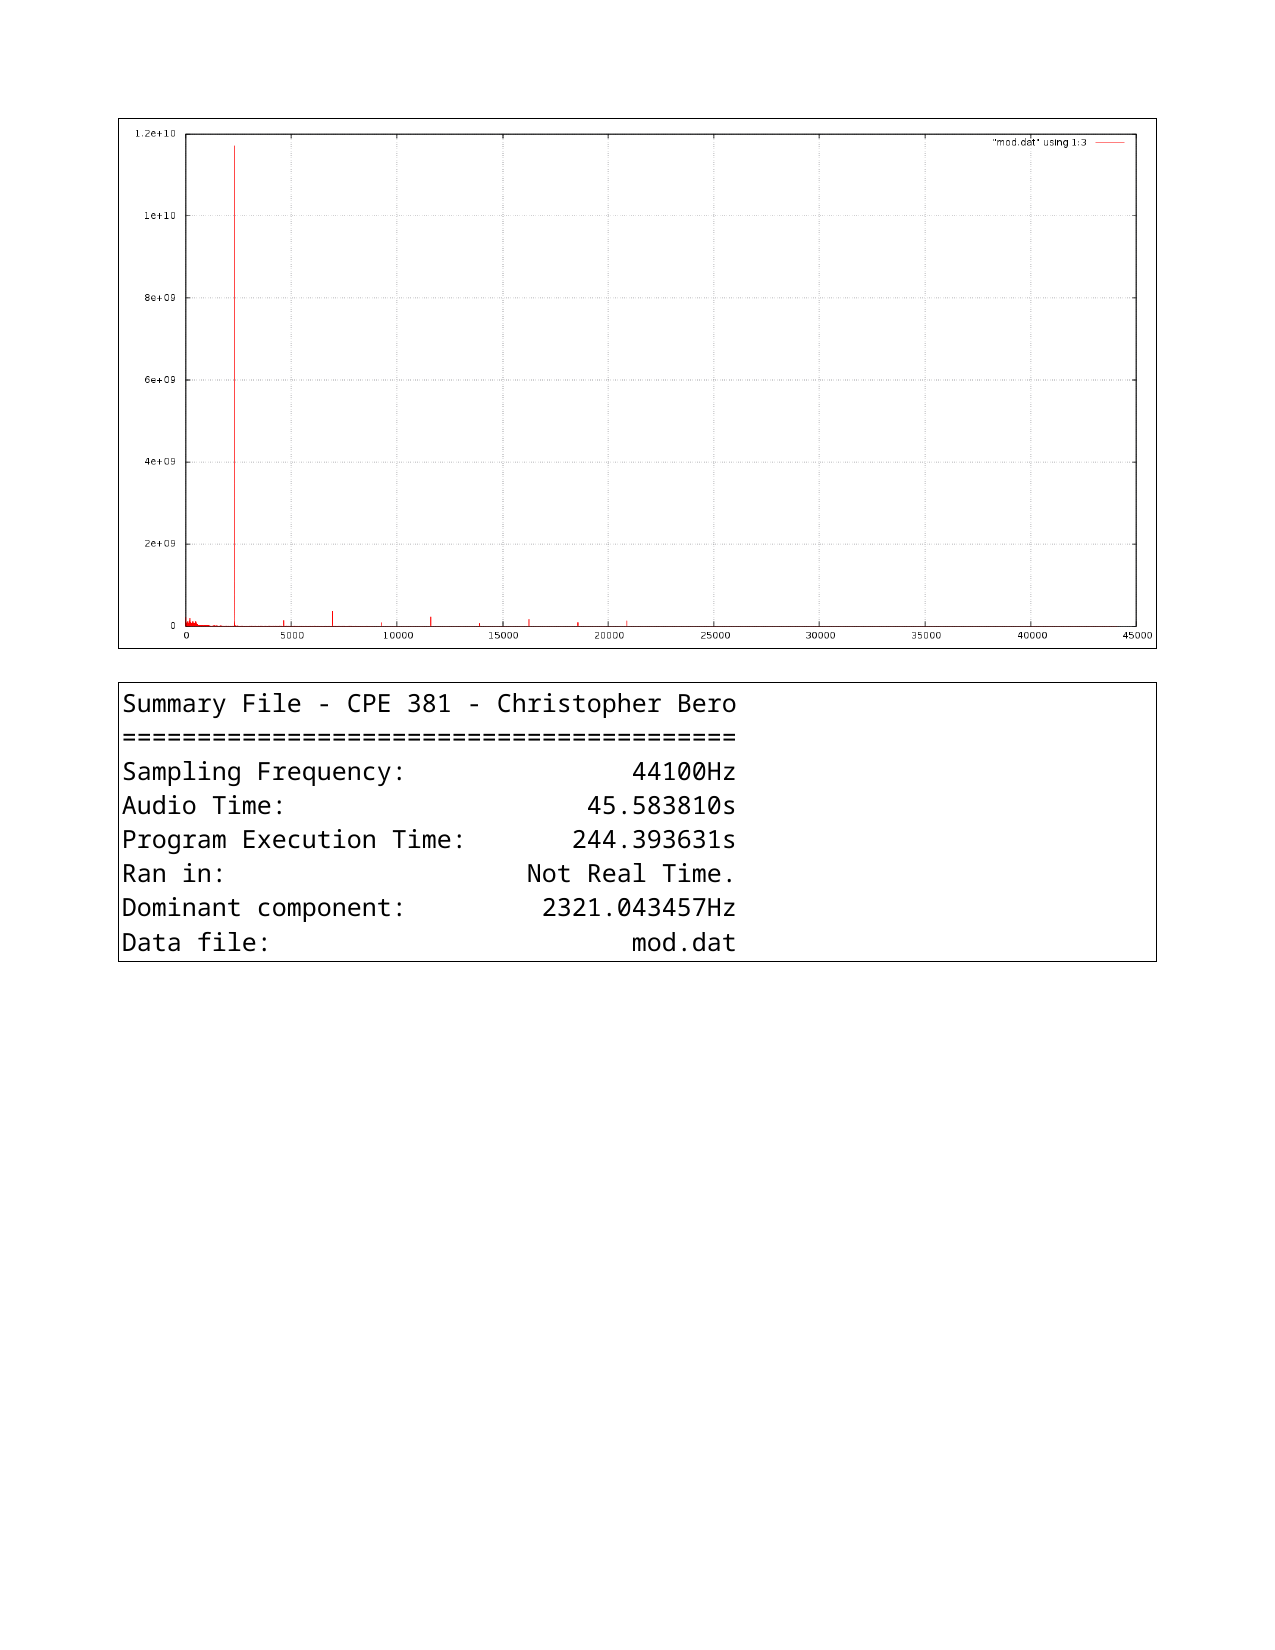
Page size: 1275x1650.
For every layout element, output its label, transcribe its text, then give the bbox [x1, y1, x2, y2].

text Data file: mod.dat [119, 921, 1156, 961]
picture [121, 121, 1154, 645]
text Summary File - CPE 381 - Christopher Bero [119, 683, 1156, 716]
text Dominant component: 2321.043457Hz [119, 887, 1156, 921]
text ========================================= [119, 716, 1156, 750]
text Audio Time: 45.583810s [119, 784, 1156, 818]
text Sampling Frequency: 44100Hz [119, 750, 1156, 784]
text Ran in: Not Real Time. [119, 852, 1156, 887]
text Program Execution Time: 244.393631s [119, 818, 1156, 852]
